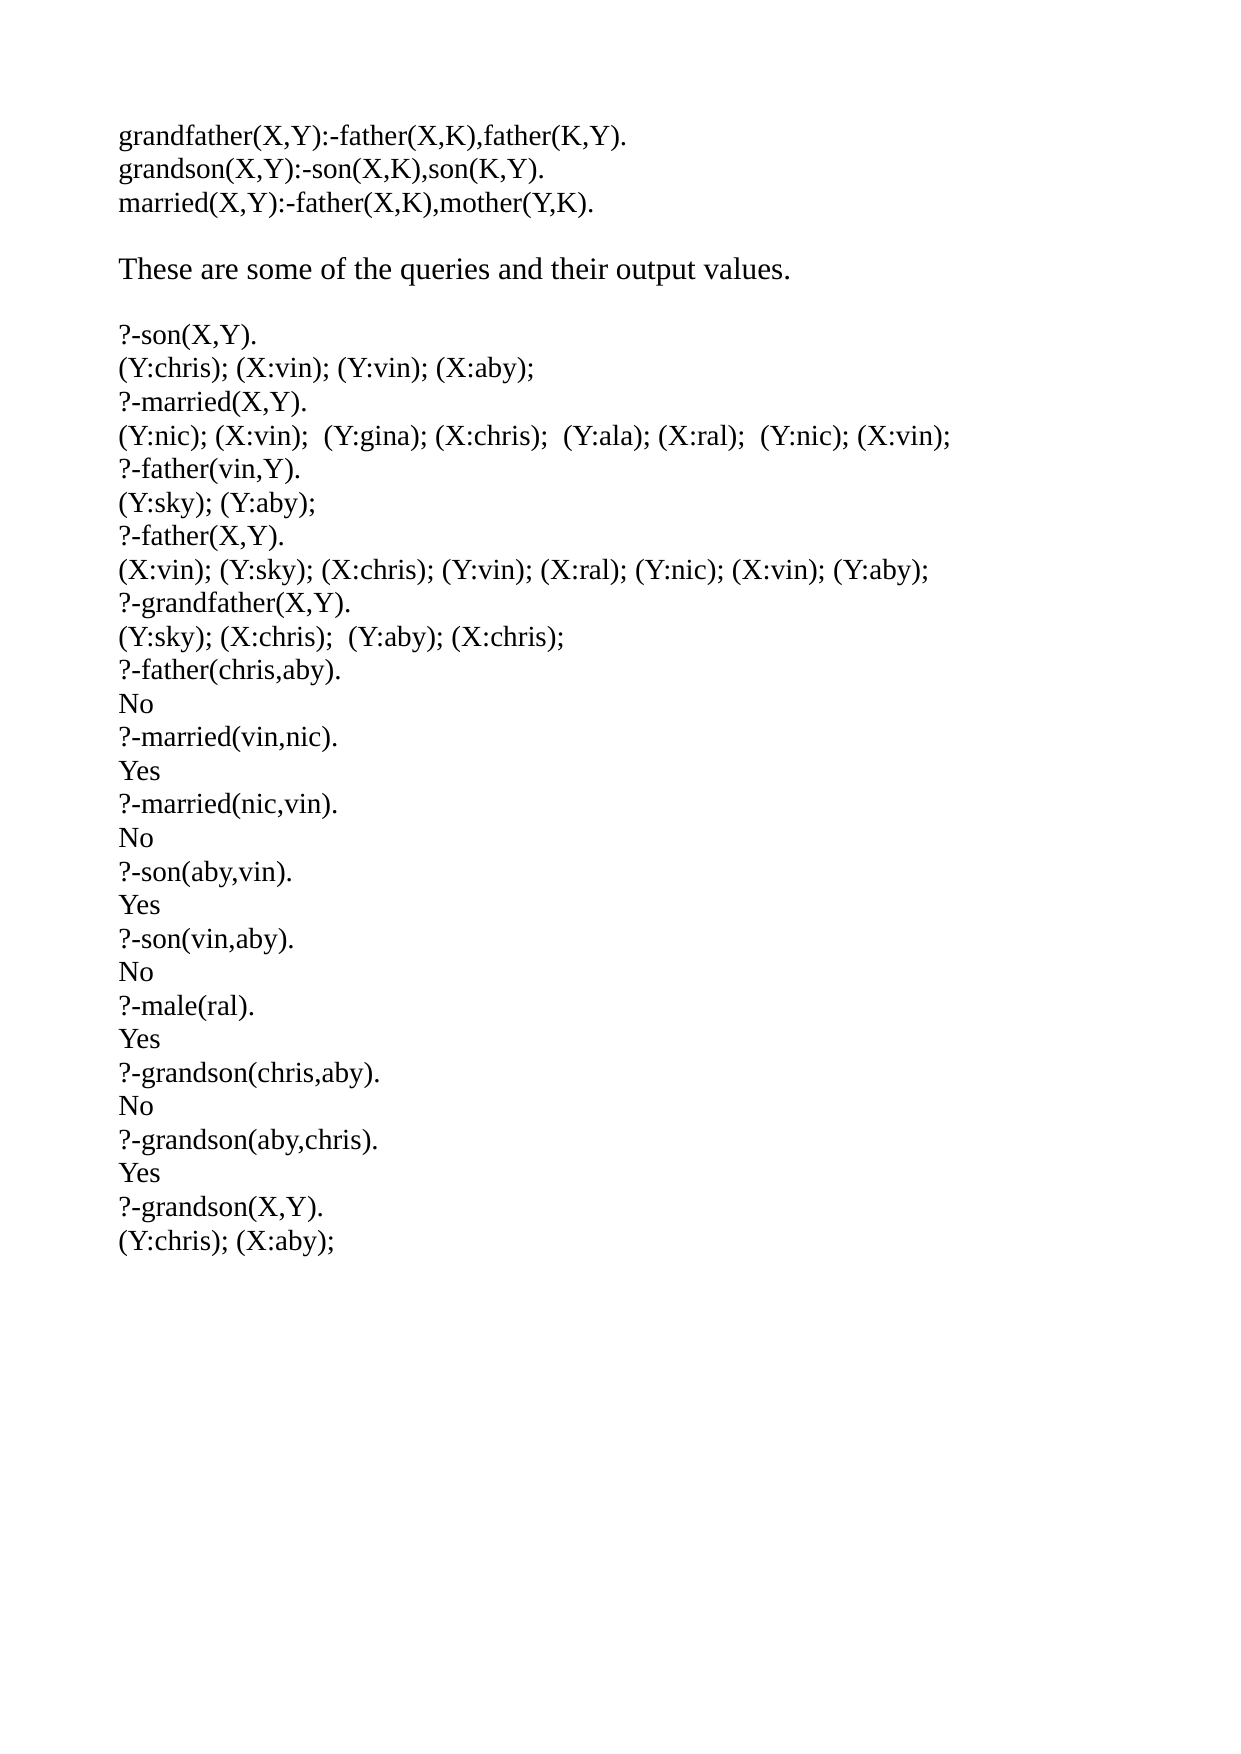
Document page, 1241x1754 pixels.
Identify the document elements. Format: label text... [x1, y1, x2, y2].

text (Y:nic); (X:vin); (Y:gina); (X:chris); (Y:ala); (X:ral); (Y:nic); (X:vin); [118, 418, 1122, 451]
text ?-grandfather(X,Y). [118, 585, 1122, 619]
text grandson(X,Y):-son(X,K),son(K,Y). [118, 152, 1122, 185]
text ?-father(chris,aby). [118, 652, 1122, 686]
text ?-grandson(aby,chris). [118, 1122, 1122, 1156]
text ?-grandson(X,Y). [118, 1189, 1122, 1223]
text No [118, 1088, 1122, 1122]
text grandfather(X,Y):-father(X,K),father(K,Y). [118, 118, 1122, 152]
text (Y:sky); (Y:aby); [118, 485, 1122, 518]
text No [118, 686, 1122, 719]
text ?-male(ral). [118, 988, 1122, 1021]
text ?-father(X,Y). [118, 518, 1122, 552]
text (Y:chris); (X:vin); (Y:vin); (X:aby); [118, 351, 1122, 384]
text No [118, 820, 1122, 854]
text ?-son(X,Y). [118, 317, 1122, 351]
text Yes [118, 887, 1122, 921]
text (Y:sky); (X:chris); (Y:aby); (X:chris); [118, 619, 1122, 652]
text ?-married(nic,vin). [118, 787, 1122, 820]
text No [118, 954, 1122, 988]
text (X:vin); (Y:sky); (X:chris); (Y:vin); (X:ral); (Y:nic); (X:vin); (Y:aby); [118, 552, 1122, 585]
text ?-married(vin,nic). [118, 719, 1122, 753]
text Yes [118, 1156, 1122, 1189]
text Yes [118, 753, 1122, 787]
text ?-married(X,Y). [118, 384, 1122, 418]
text ?-grandson(chris,aby). [118, 1055, 1122, 1088]
text ?-son(aby,vin). [118, 854, 1122, 887]
text These are some of the queries and their output values. [118, 250, 1122, 286]
text married(X,Y):-father(X,K),mother(Y,K). [118, 185, 1122, 219]
text ?-father(vin,Y). [118, 451, 1122, 485]
text (Y:chris); (X:aby); [118, 1223, 1122, 1256]
text Yes [118, 1021, 1122, 1055]
text ?-son(vin,aby). [118, 921, 1122, 954]
